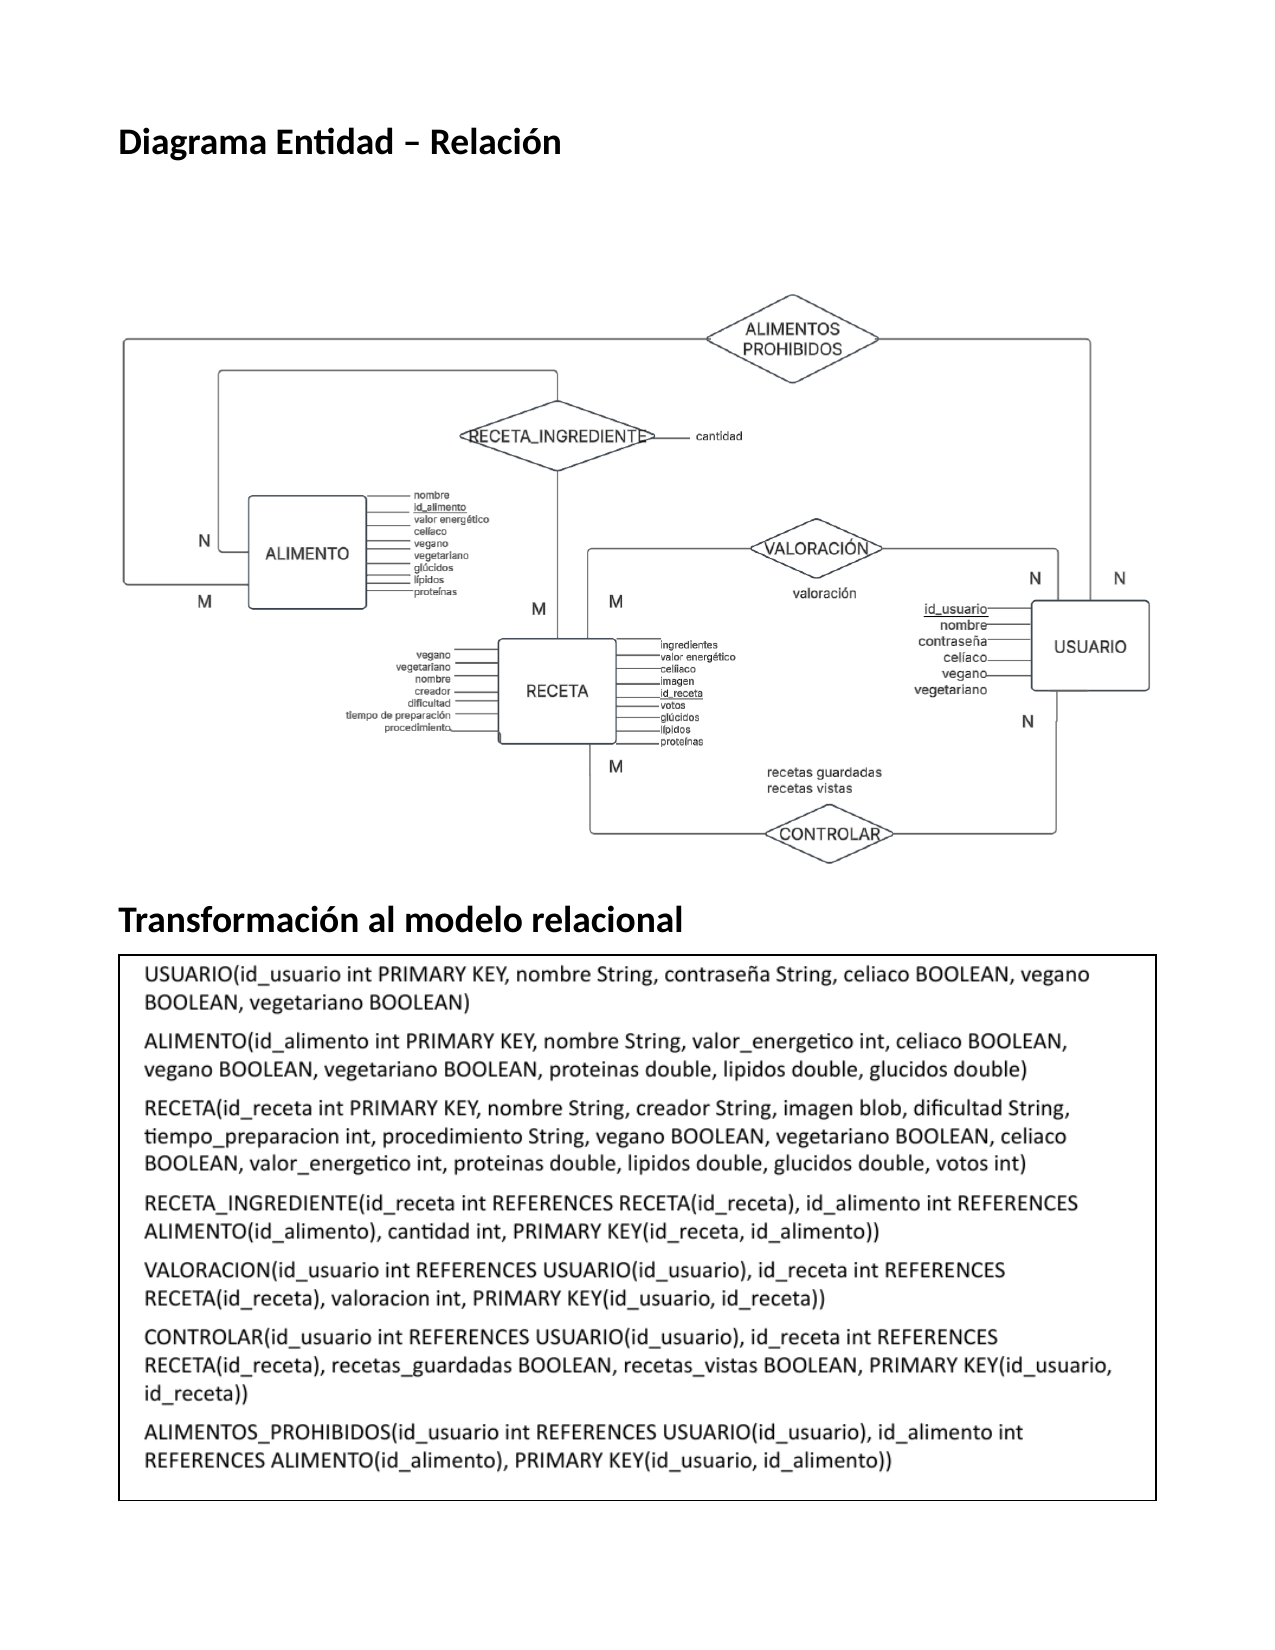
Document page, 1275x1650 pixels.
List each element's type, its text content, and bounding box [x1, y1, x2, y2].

picture [122, 958, 1153, 1497]
picture [92, 262, 1188, 896]
subtitle Transformación al modelo relacional [118, 896, 1157, 942]
subtitle Diagrama Entidad – Relación [118, 118, 1157, 164]
